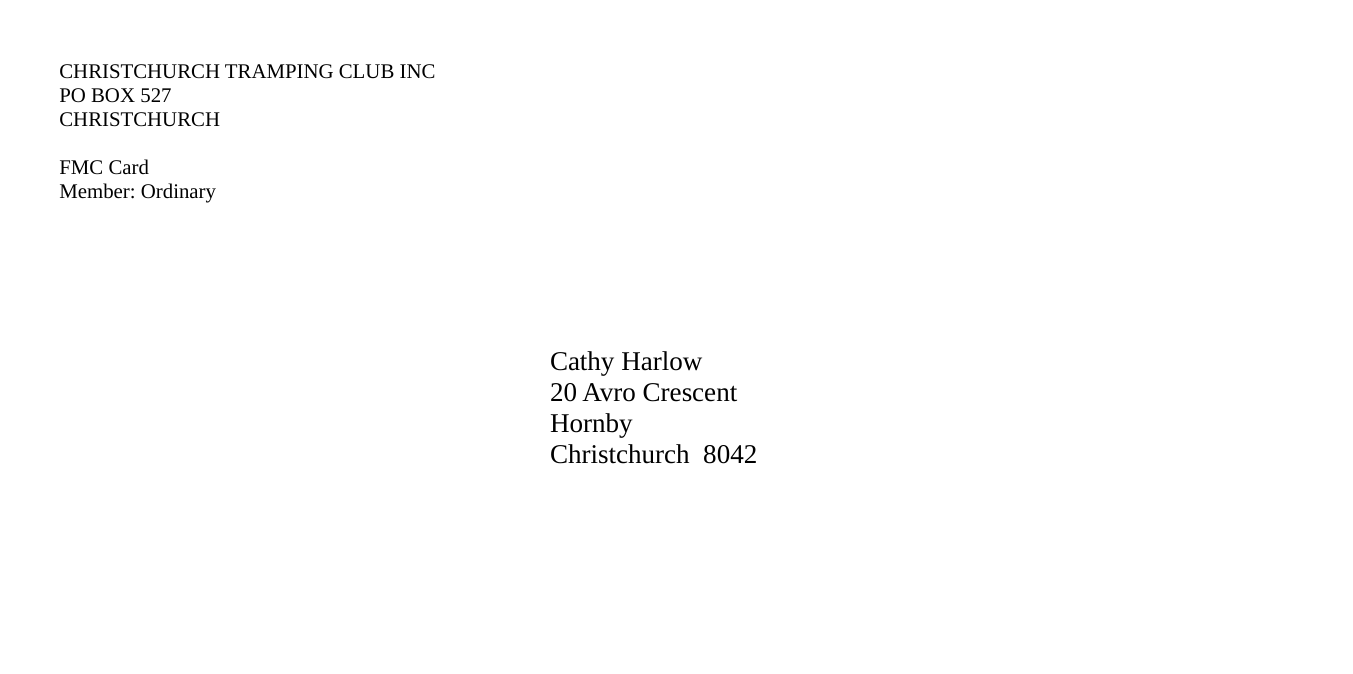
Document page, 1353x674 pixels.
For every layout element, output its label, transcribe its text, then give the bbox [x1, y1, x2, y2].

text Christchurch 8042 [550, 438, 1293, 469]
text FMC Card [59, 155, 1293, 179]
text Hornby [550, 407, 1293, 438]
text 20 Avro Crescent [550, 376, 1293, 407]
text CHRISTCHURCH [59, 107, 1293, 131]
text CHRISTCHURCH TRAMPING CLUB INC [59, 59, 1293, 83]
text Cathy Harlow [550, 345, 1293, 376]
text PO BOX 527 [59, 83, 1293, 107]
text Member: Ordinary [59, 179, 1293, 203]
